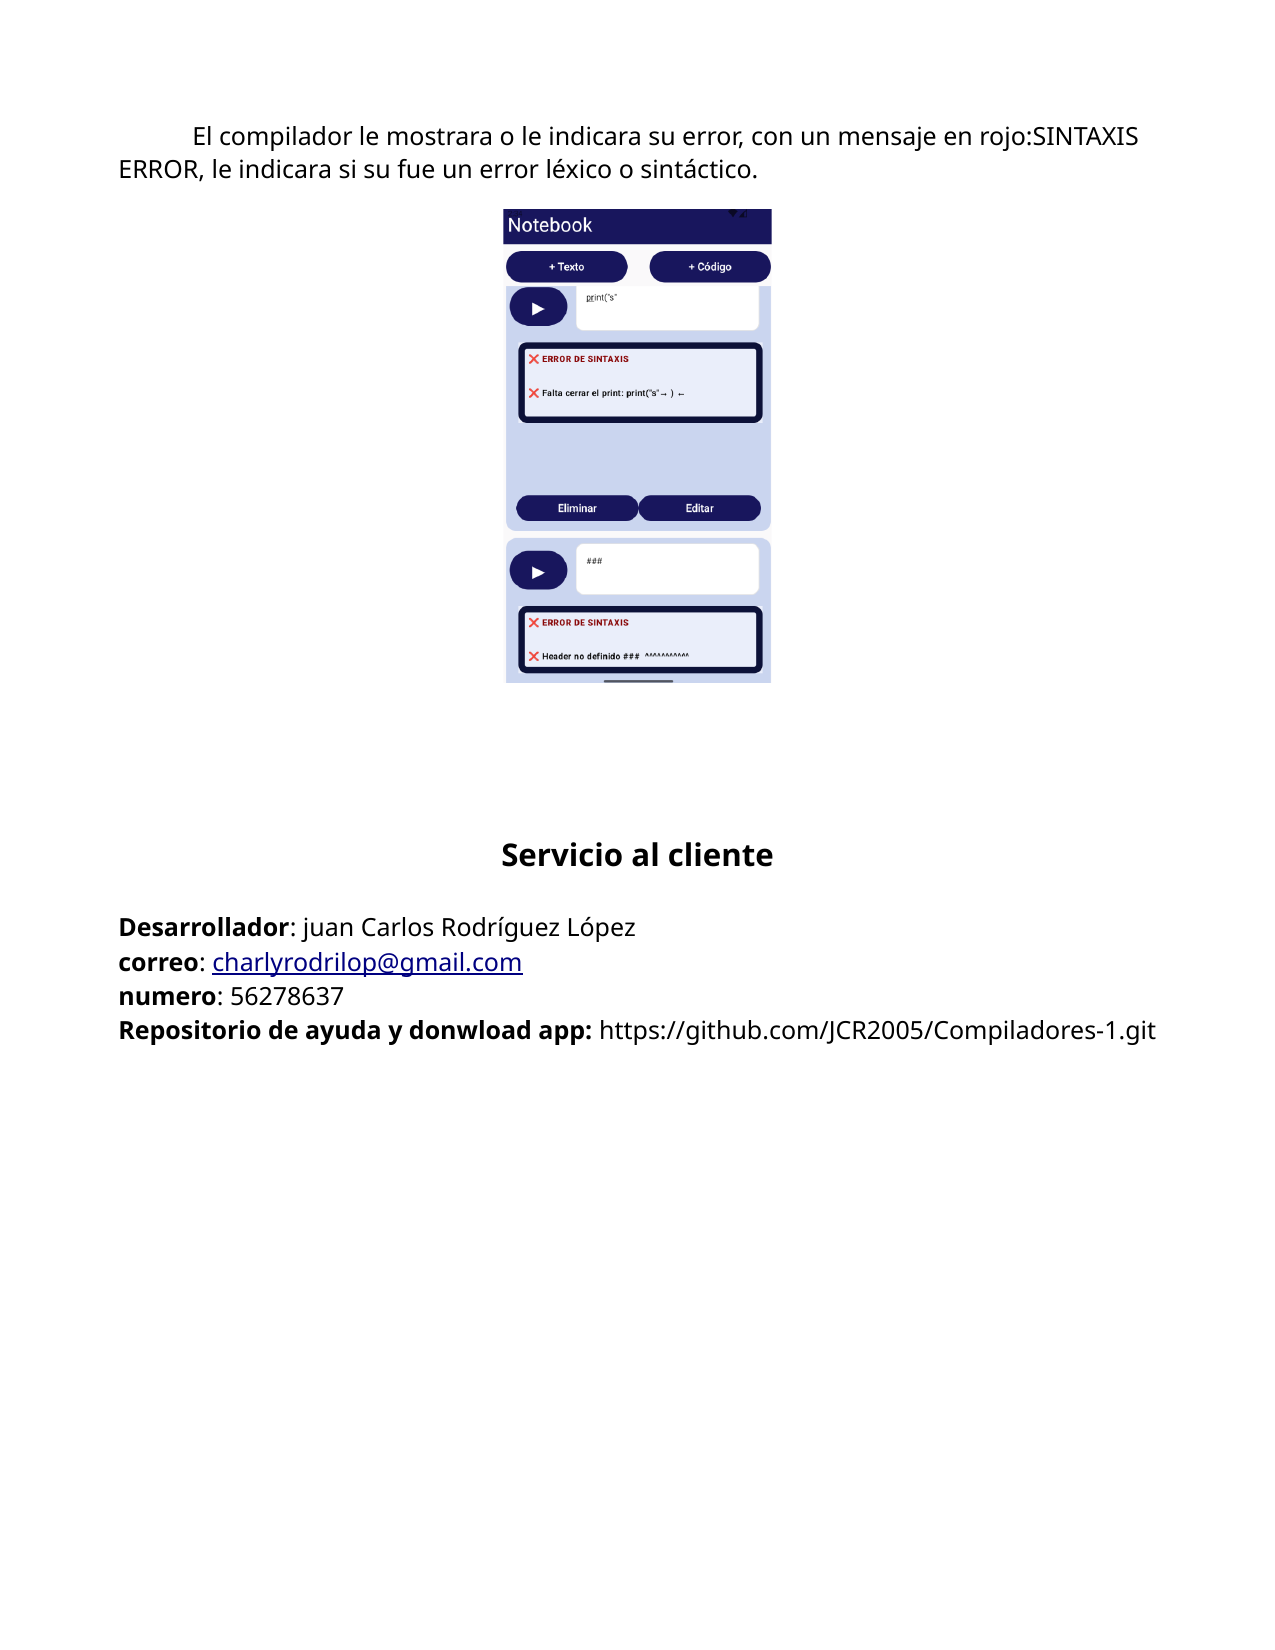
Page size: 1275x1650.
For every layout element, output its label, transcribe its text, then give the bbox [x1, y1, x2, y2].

text Repositorio de ayuda y donwload app: https://github.com/JCR2005/Compiladores-1.git [118, 1012, 1157, 1046]
text correo: charlyrodrilop@gmail.com [118, 944, 1157, 978]
text El compilador le mostrara o le indicara su error, con un mensaje en rojo:SINTAXIS ERROR, le indicara si su fue un error léxico o sintáctico. [118, 118, 1157, 186]
picture [503, 209, 772, 683]
text numero: 56278637 [118, 978, 1157, 1012]
text Desarrollador: juan Carlos Rodríguez López [118, 910, 1157, 944]
text Servicio al cliente [118, 833, 1157, 876]
